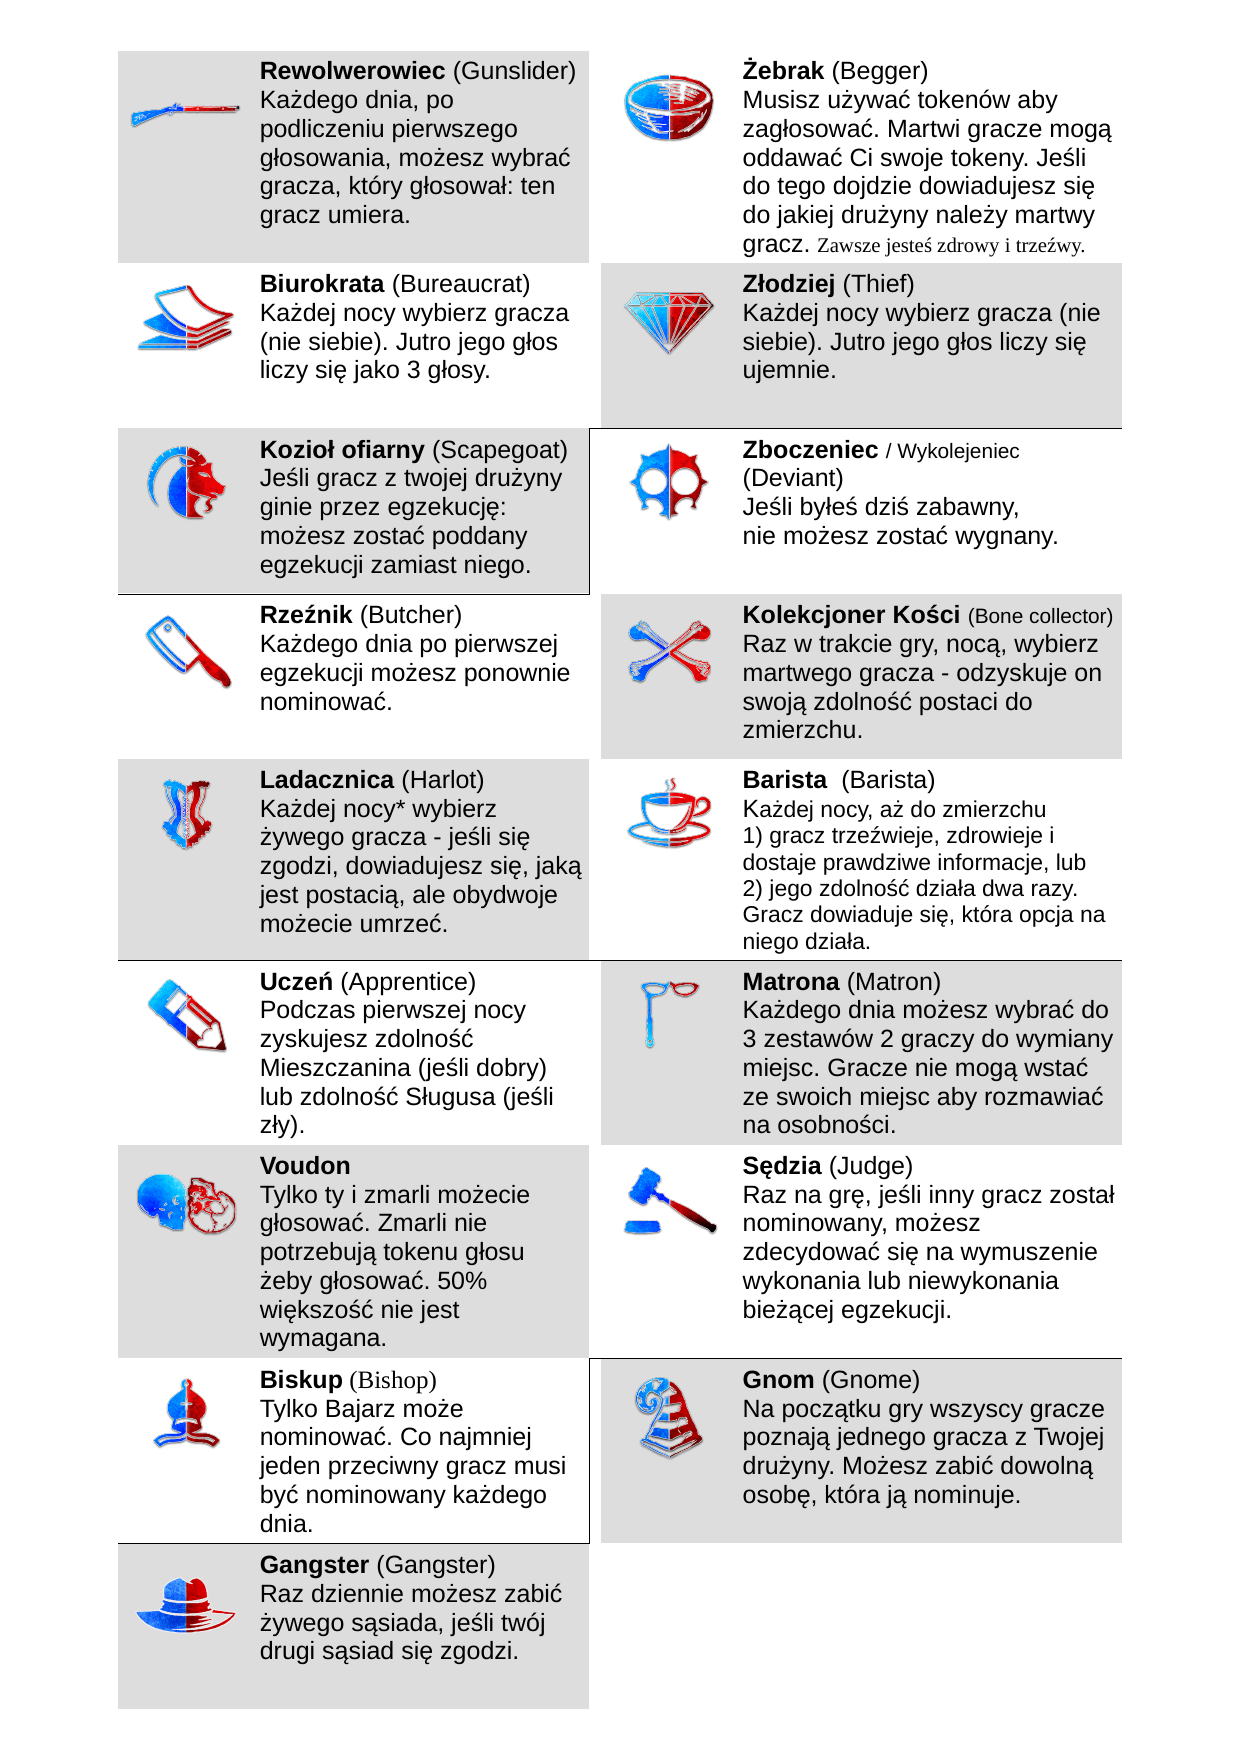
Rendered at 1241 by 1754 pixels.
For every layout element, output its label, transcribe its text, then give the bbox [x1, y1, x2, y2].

table_cell Voudon Tylko ty i zmarli możecie głosować. Zmarli nie potrzebują tokenu głosu żeby głosować. 50% większość nie jest wymagana. [254, 1145, 589, 1358]
picture [123, 1150, 249, 1276]
table_header [601, 51, 737, 263]
table_cell [601, 1359, 737, 1543]
table_cell [118, 428, 254, 593]
table_cell Rzeźnik (Butcher) Każdego dnia po pierwszej egzekucji możesz ponownie nominować. [254, 595, 589, 759]
table_cell [589, 263, 601, 428]
picture [606, 765, 732, 890]
table_cell Barista (Barista) Każdej nocy, aż do zmierzchu 1) gracz trzeźwieje, zdrowieje i dostaje prawdziwe informacje, lub 2) jego zdolność działa dwa razy. Gracz dowiaduje się, która opcja na niego działa. [737, 759, 1122, 960]
picture [606, 600, 732, 725]
picture [123, 966, 249, 1092]
table_cell Matrona (Matron) Każdego dnia możesz wybrać do 3 zestawów 2 graczy do wymiany miejsc. Gracze nie mogą wstać ze swoich miejsc aby rozmawiać na osobności. [737, 961, 1122, 1145]
table_cell Biurokrata (Bureaucrat) Każdej nocy wybierz gracza (nie siebie). Jutro jego głos liczy się jako 3 głosy. [254, 263, 589, 428]
picture [606, 1364, 732, 1490]
table_header [589, 51, 601, 263]
table_cell Gangster (Gangster) Raz dziennie możesz zabić żywego sąsiada, jeśli twój drugi sąsiad się zgodzi. [254, 1544, 589, 1709]
table_cell [601, 263, 737, 428]
table_cell [589, 1145, 601, 1358]
table_header [118, 51, 254, 263]
picture [123, 600, 249, 725]
table_cell [601, 1145, 737, 1358]
table_cell [590, 429, 601, 593]
picture [123, 434, 249, 559]
table_cell [589, 594, 601, 759]
table_cell [601, 759, 737, 960]
table_cell [601, 1543, 737, 1709]
table_cell [118, 263, 254, 428]
picture [123, 269, 249, 394]
picture [123, 1550, 249, 1675]
table_cell [118, 1544, 254, 1709]
picture [606, 434, 732, 559]
picture [123, 1364, 249, 1490]
table_cell Kolekcjoner Kości (Bone collector) Raz w trakcie gry, nocą, wybierz martwego gracza - odzyskuje on swoją zdolność postaci do zmierzchu. [737, 594, 1122, 759]
table_cell [601, 429, 737, 593]
table_cell Biskup (Bishop) Tylko Bajarz może nominować. Co najmniej jeden przeciwny gracz musi być nominowany każdego dnia. [254, 1358, 589, 1543]
table_header Żebrak (Begger) Musisz używać tokenów aby zagłosować. Martwi gracze mogą oddawać Ci swoje tokeny. Jeśli do tego dojdzie dowiadujesz się do jakiej drużyny należy martwy gracz. Zawsze jesteś zdrowy i trzeźwy. [737, 51, 1122, 263]
picture [606, 56, 732, 181]
table_cell [737, 1543, 1122, 1709]
table_cell Zboczeniec / Wykolejeniec (Deviant) Jeśli byłeś dziś zabawny, nie możesz zostać wygnany. [737, 429, 1122, 593]
table_cell Ladacznica (Harlot) Każdej nocy* wybierz żywego gracza - jeśli się zgodzi, dowiadujesz się, jaką jest postacią, ale obydwoje możecie umrzeć. [254, 759, 589, 960]
table_cell Kozioł ofiarny (Scapegoat) Jeśli gracz z twojej drużyny ginie przez egzekucję: możesz zostać poddany egzekucji zamiast niego. [254, 428, 589, 593]
table_cell Gnom (Gnome) Na początku gry wszyscy gracze poznają jednego gracza z Twojej drużyny. Możesz zabić dowolną osobę, która ją nominuje. [737, 1359, 1122, 1543]
picture [123, 56, 249, 181]
table_cell [590, 1359, 601, 1543]
table_cell Uczeń (Apprentice) Podczas pierwszej nocy zyskujesz zdolność Mieszczanina (jeśli dobry) lub zdolność Sługusa (jeśli zły). [254, 961, 589, 1145]
table_cell [589, 961, 601, 1145]
table_cell Sędzia (Judge) Raz na grę, jeśli inny gracz został nominowany, możesz zdecydować się na wymuszenie wykonania lub niewykonania bieżącej egzekucji. [737, 1145, 1122, 1358]
table_header Rewolwerowiec (Gunslider) Każdego dnia, po podliczeniu pierwszego głosowania, możesz wybrać gracza, który głosował: ten gracz umiera. [254, 51, 589, 263]
picture [123, 765, 249, 890]
table_cell [601, 961, 737, 1145]
table_cell [118, 595, 254, 759]
picture [606, 1150, 732, 1276]
table_cell [589, 1543, 601, 1709]
table_cell [589, 759, 601, 960]
table_cell Złodziej (Thief) Każdej nocy wybierz gracza (nie siebie). Jutro jego głos liczy się ujemnie. [737, 263, 1122, 428]
table_cell [601, 594, 737, 759]
table_cell [118, 1145, 254, 1358]
picture [606, 269, 732, 394]
table_cell [118, 1358, 254, 1543]
table_cell [118, 759, 254, 960]
picture [606, 966, 732, 1092]
table_cell [118, 961, 254, 1145]
